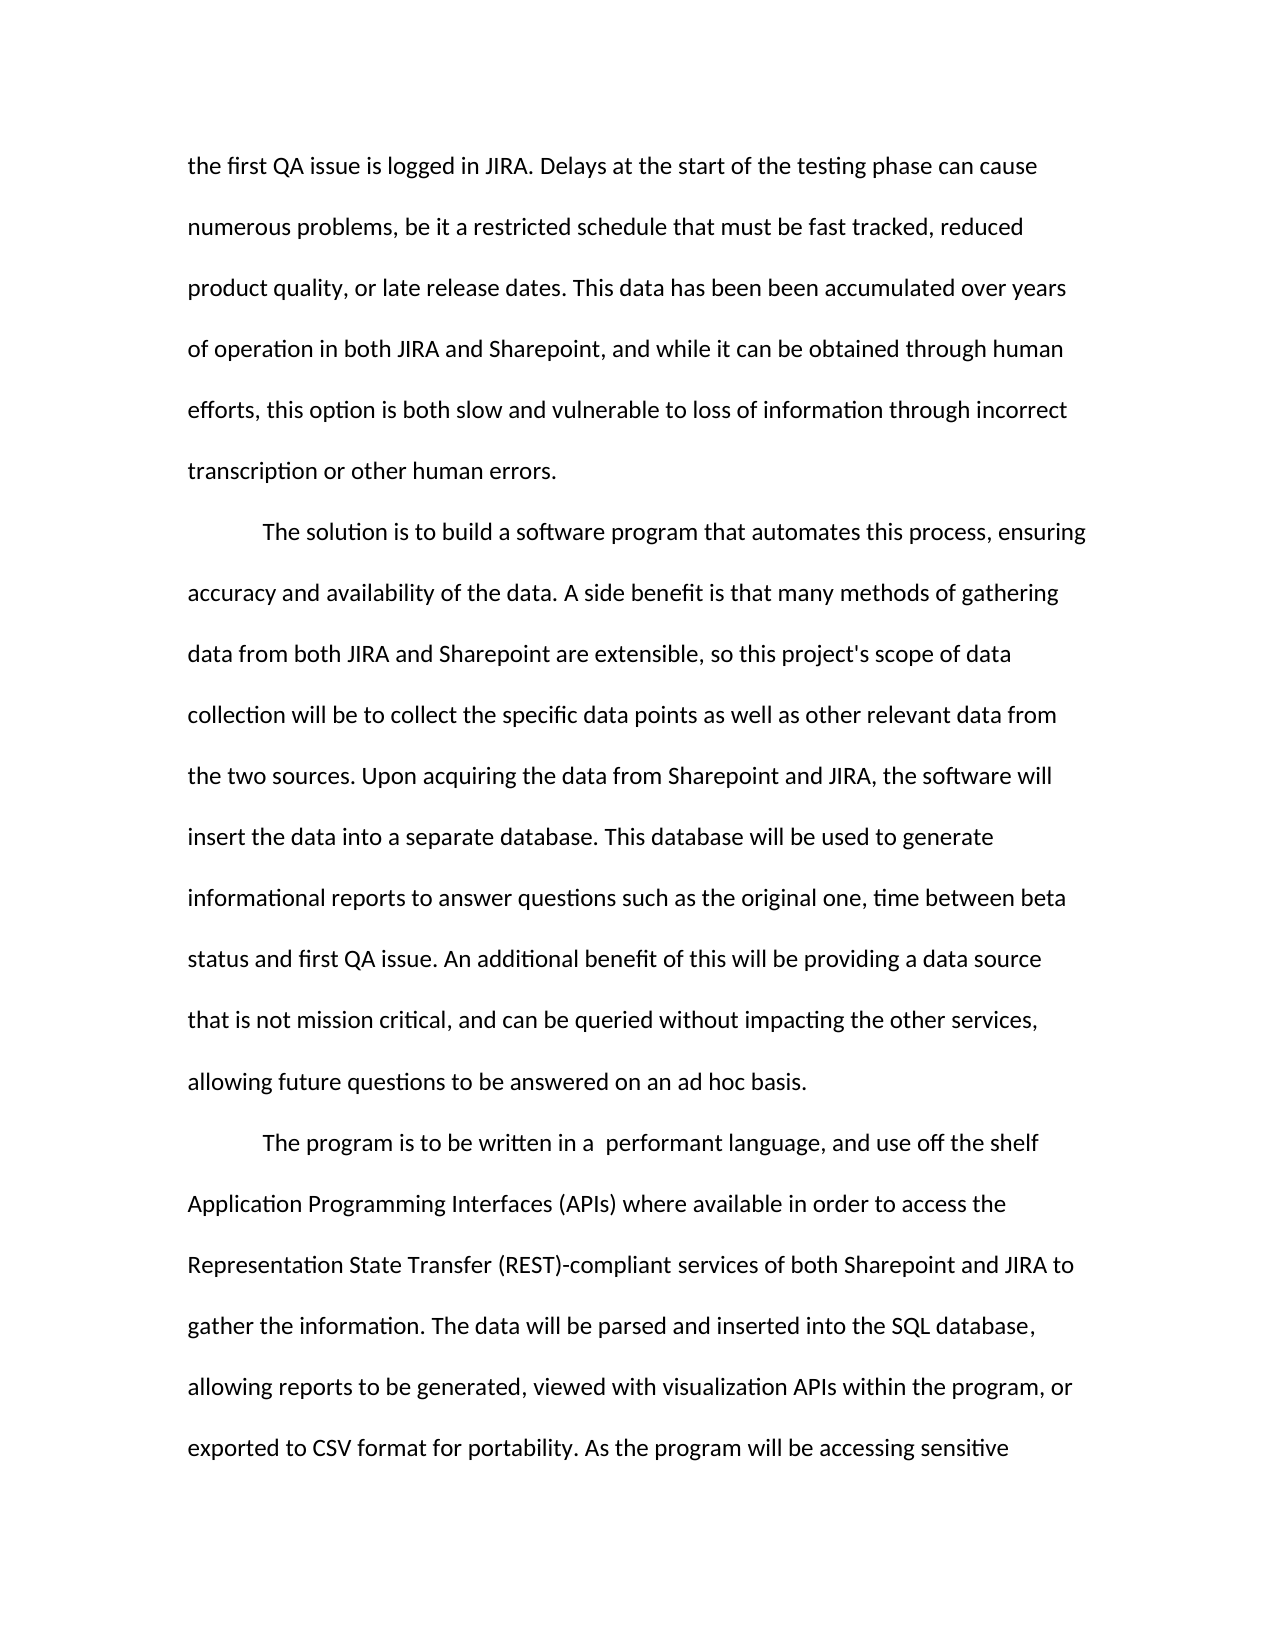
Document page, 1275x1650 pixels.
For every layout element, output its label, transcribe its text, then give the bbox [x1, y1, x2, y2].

text The program is to be written in a performant language, and use off the shelf Application Programming Interfaces (APIs) where available in order to access the Representation State Transfer (REST)-compliant services of both Sharepoint and JIRA to gather the information. The data will be parsed and inserted into the SQL database, allowing reports to be generated, viewed with visualization APIs within the program, or exported to CSV format for portability. As the program will be accessing sensitive [187, 1127, 1087, 1462]
text the first QA issue is logged in JIRA. Delays at the start of the testing phase can cause numerous problems, be it a restricted schedule that must be fast tracked, reduced product quality, or late release dates. This data has been been accumulated over years of operation in both JIRA and Sharepoint, and while it can be obtained through human efforts, this option is both slow and vulnerable to loss of information through incorrect transcription or other human errors. [187, 150, 1087, 486]
text The solution is to build a software program that automates this process, ensuring accuracy and availability of the data. A side benefit is that many methods of gathering data from both JIRA and Sharepoint are extensible, so this project's scope of data collection will be to collect the specific data points as well as other relevant data from the two sources. Upon acquiring the data from Sharepoint and JIRA, the software will insert the data into a separate database. This database will be used to generate informational reports to answer questions such as the original one, time between beta status and first QA issue. An additional benefit of this will be providing a data source that is not mission critical, and can be queried without impacting the other services, allowing future questions to be answered on an ad hoc basis. [187, 516, 1087, 1096]
